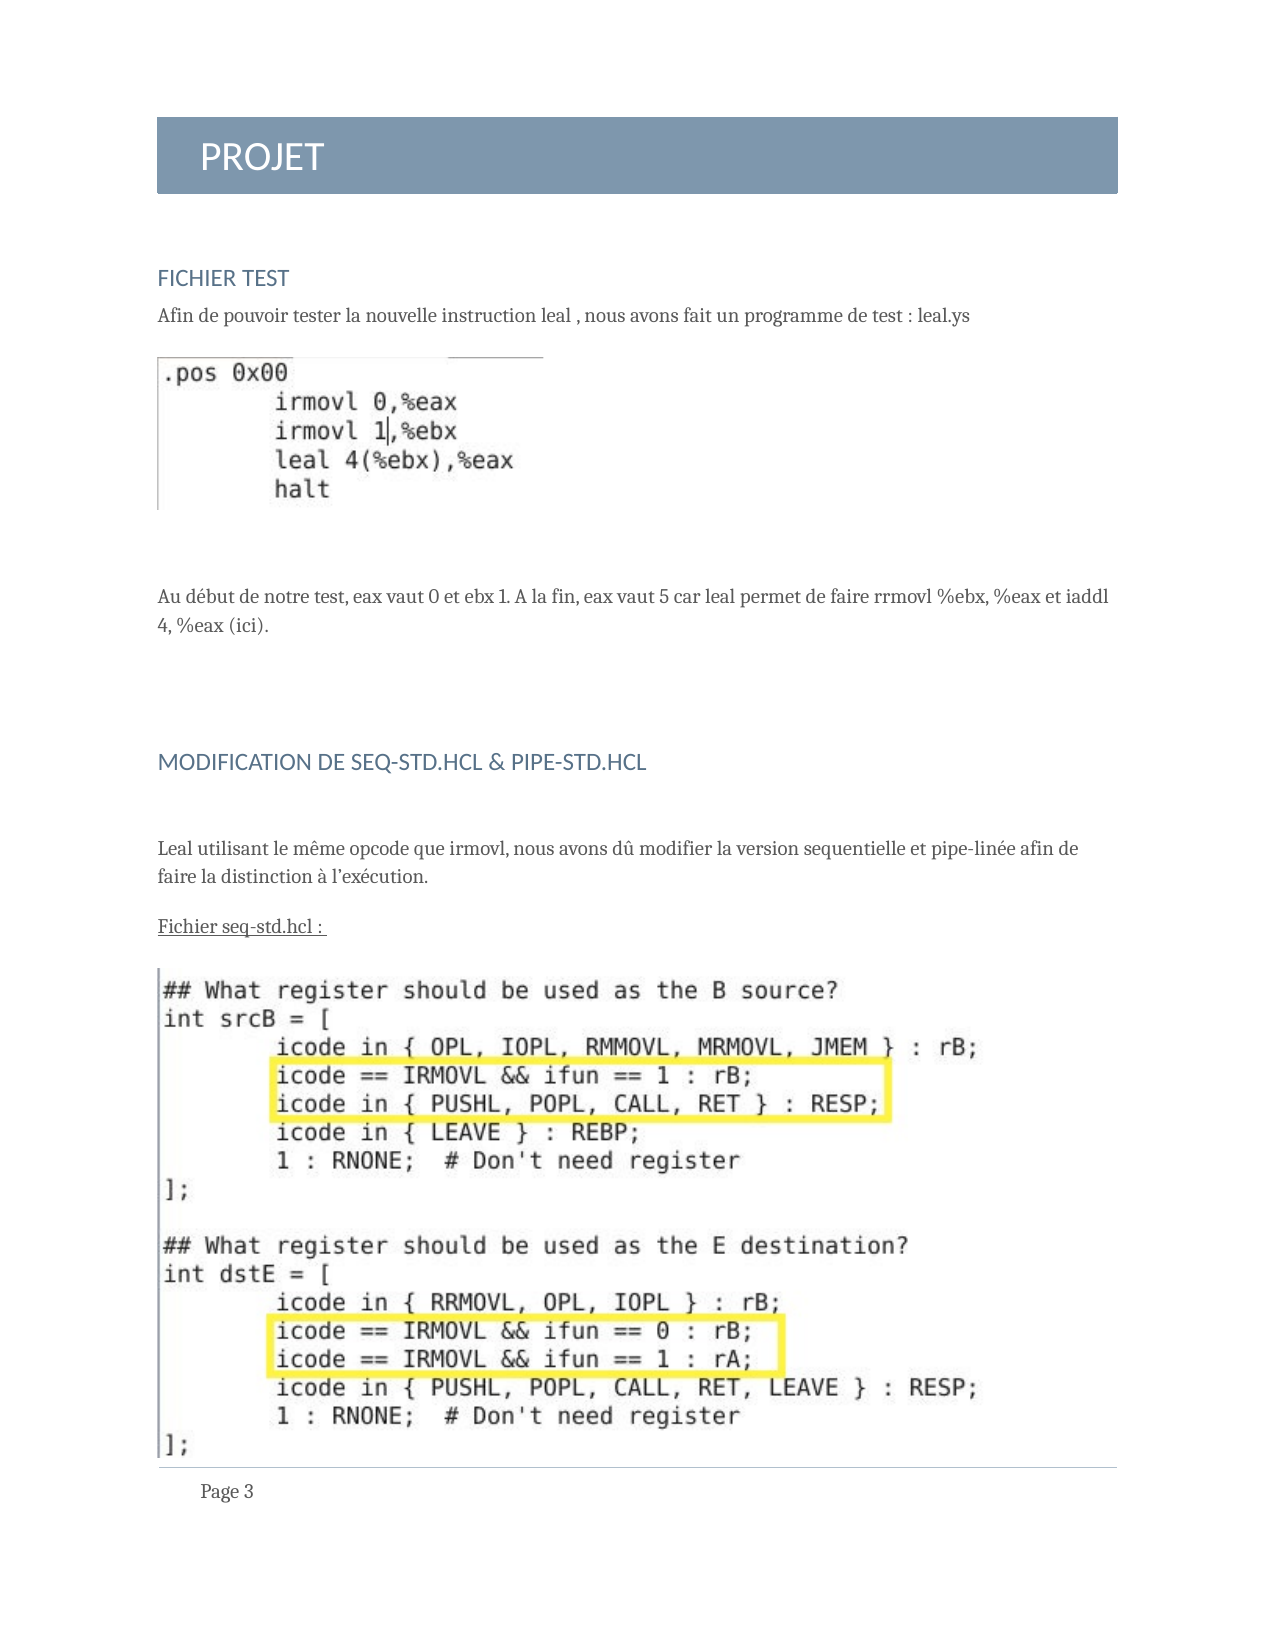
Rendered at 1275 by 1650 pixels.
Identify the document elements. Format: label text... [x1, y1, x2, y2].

text Fichier seq-std.hcl : [157, 914, 1117, 938]
subtitle Modification de seq-std.hcl & pipe-std.hcl [157, 746, 1117, 776]
text Leal utilisant le même opcode que irmovl, nous avons dû modifier la version sequentielle et pipe-linée afin de faire la distinction à l’exécution. [157, 836, 1117, 889]
text Au début de notre test, eax vaut 0 et ebx 1. A la fin, eax vaut 5 car leal permet de faire rrmovl %ebx, %eax et iaddl 4, %eax (ici). [157, 584, 1117, 637]
subtitle Fichier Test [157, 262, 1117, 293]
text Afin de pouvoir tester la nouvelle instruction leal , nous avons fait un programme de test : leal.ys [157, 303, 1117, 327]
